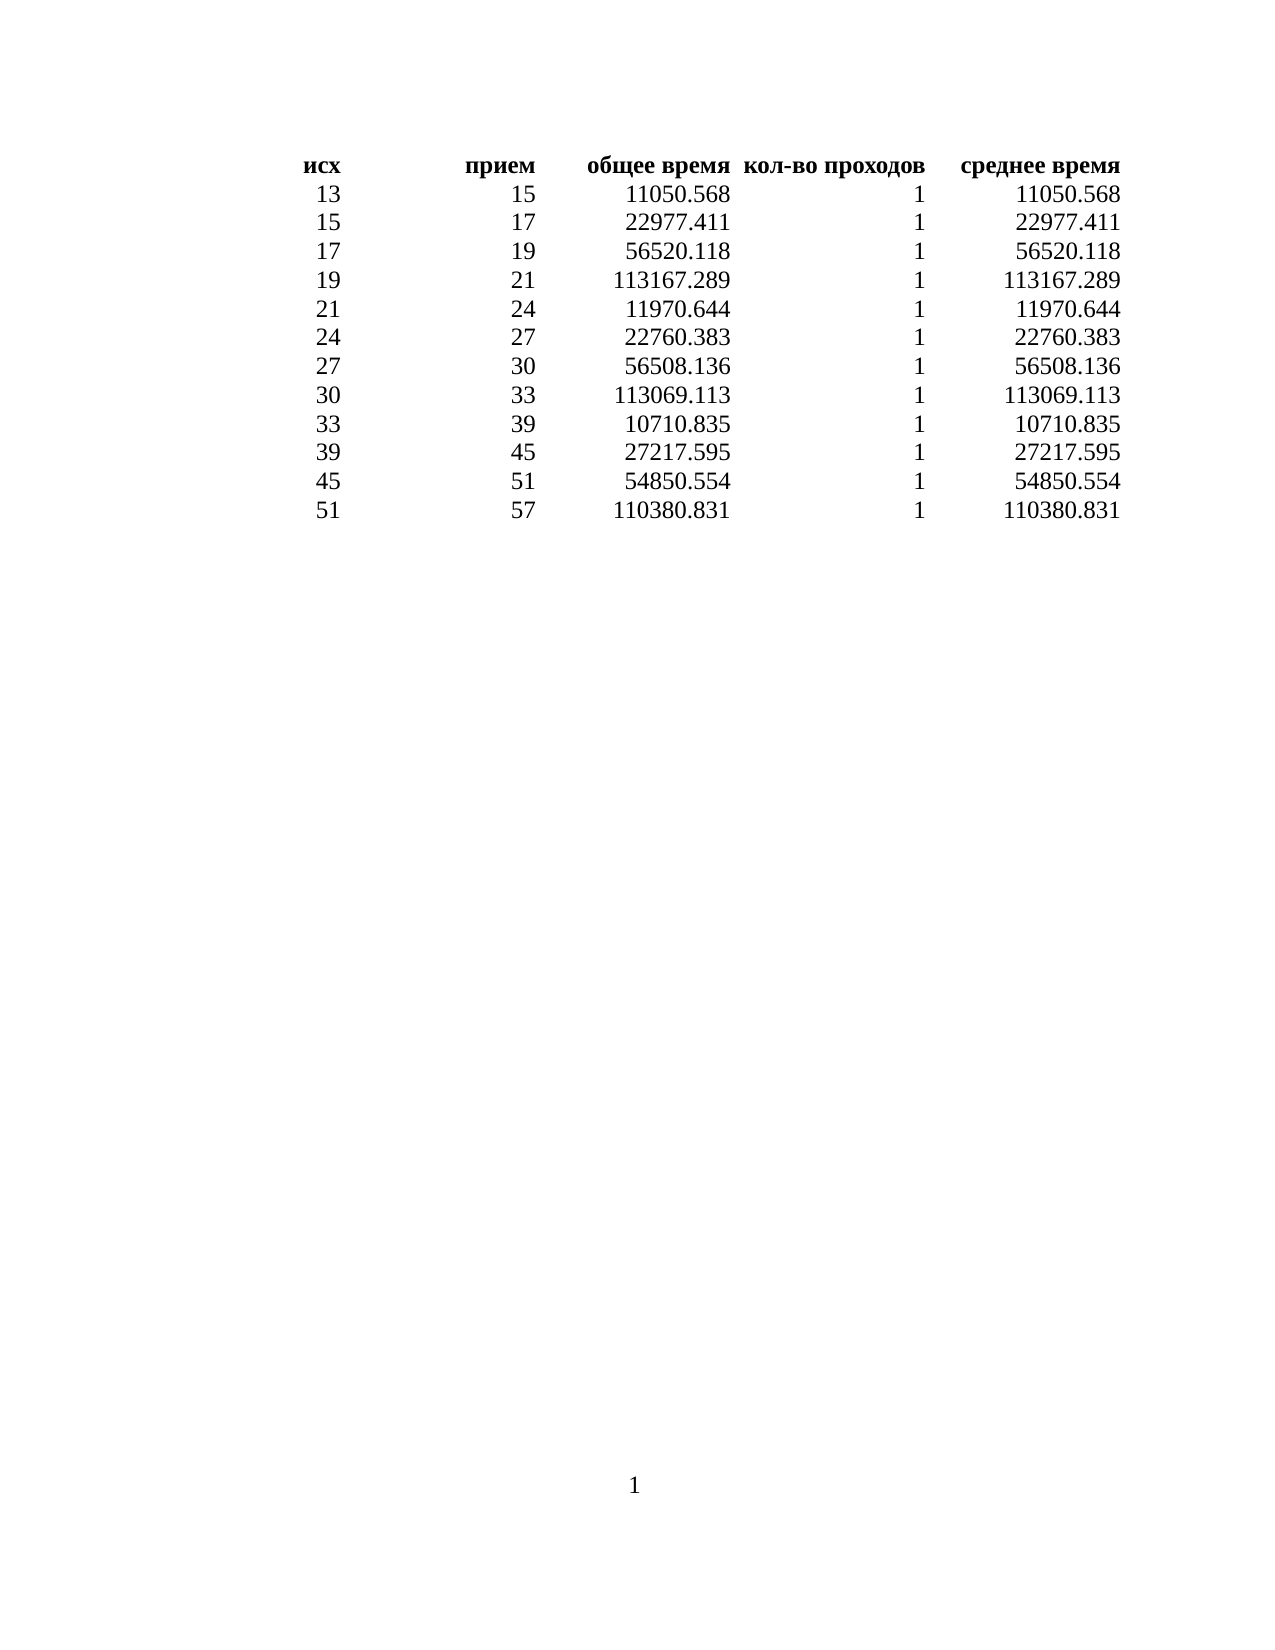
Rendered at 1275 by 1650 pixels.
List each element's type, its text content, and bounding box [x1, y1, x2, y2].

table_cell 113069.113 [930, 380, 1125, 409]
table_cell 39 [150, 438, 345, 466]
table_cell 24 [345, 294, 540, 322]
table_cell 27 [150, 351, 345, 380]
table_cell 21 [150, 294, 345, 322]
table_cell 27 [345, 323, 540, 351]
table_header исх [150, 150, 345, 179]
table_cell 56508.136 [930, 351, 1125, 380]
table_cell 10710.835 [540, 409, 735, 437]
table_cell 45 [150, 466, 345, 495]
table_cell 1 [735, 351, 930, 380]
table_cell 1 [735, 265, 930, 294]
table_cell 113167.289 [930, 265, 1125, 294]
table_cell 10710.835 [930, 409, 1125, 437]
table_cell 17 [345, 208, 540, 236]
table_cell 39 [345, 409, 540, 437]
table_cell 22977.411 [540, 208, 735, 236]
table_cell 113069.113 [540, 380, 735, 409]
table_cell 13 [150, 179, 345, 207]
table_cell 33 [150, 409, 345, 437]
table_cell 30 [345, 351, 540, 380]
table_cell 1 [735, 380, 930, 409]
table_cell 19 [345, 236, 540, 265]
table_header среднее время [930, 150, 1125, 179]
table_cell 110380.831 [540, 495, 735, 524]
table_cell 27217.595 [540, 438, 735, 466]
table_cell 22760.383 [540, 323, 735, 351]
table_cell 56508.136 [540, 351, 735, 380]
table_cell 30 [150, 380, 345, 409]
table_cell 21 [345, 265, 540, 294]
table_cell 56520.118 [540, 236, 735, 265]
table_cell 110380.831 [930, 495, 1125, 524]
table_cell 1 [735, 409, 930, 437]
table_cell 113167.289 [540, 265, 735, 294]
table_cell 15 [150, 208, 345, 236]
table_header прием [345, 150, 540, 179]
table_cell 1 [735, 323, 930, 351]
table_cell 15 [345, 179, 540, 207]
table_cell 22760.383 [930, 323, 1125, 351]
table_cell 57 [345, 495, 540, 524]
table_cell 1 [735, 438, 930, 466]
table_cell 1 [735, 236, 930, 265]
table_cell 51 [345, 466, 540, 495]
table_cell 11970.644 [540, 294, 735, 322]
table_cell 1 [735, 208, 930, 236]
table_cell 1 [735, 179, 930, 207]
table_cell 51 [150, 495, 345, 524]
table_cell 45 [345, 438, 540, 466]
table_cell 33 [345, 380, 540, 409]
table_cell 19 [150, 265, 345, 294]
table_cell 11050.568 [540, 179, 735, 207]
table_cell 22977.411 [930, 208, 1125, 236]
table_cell 27217.595 [930, 438, 1125, 466]
table_cell 1 [735, 495, 930, 524]
table_header общее время [540, 150, 735, 179]
table_cell 1 [735, 466, 930, 495]
table_cell 56520.118 [930, 236, 1125, 265]
table_cell 1 [735, 294, 930, 322]
table_header кол-во проходов [735, 150, 930, 179]
table_cell 11970.644 [930, 294, 1125, 322]
table_cell 54850.554 [930, 466, 1125, 495]
table_cell 17 [150, 236, 345, 265]
table_cell 54850.554 [540, 466, 735, 495]
table_cell 11050.568 [930, 179, 1125, 207]
table_cell 24 [150, 323, 345, 351]
